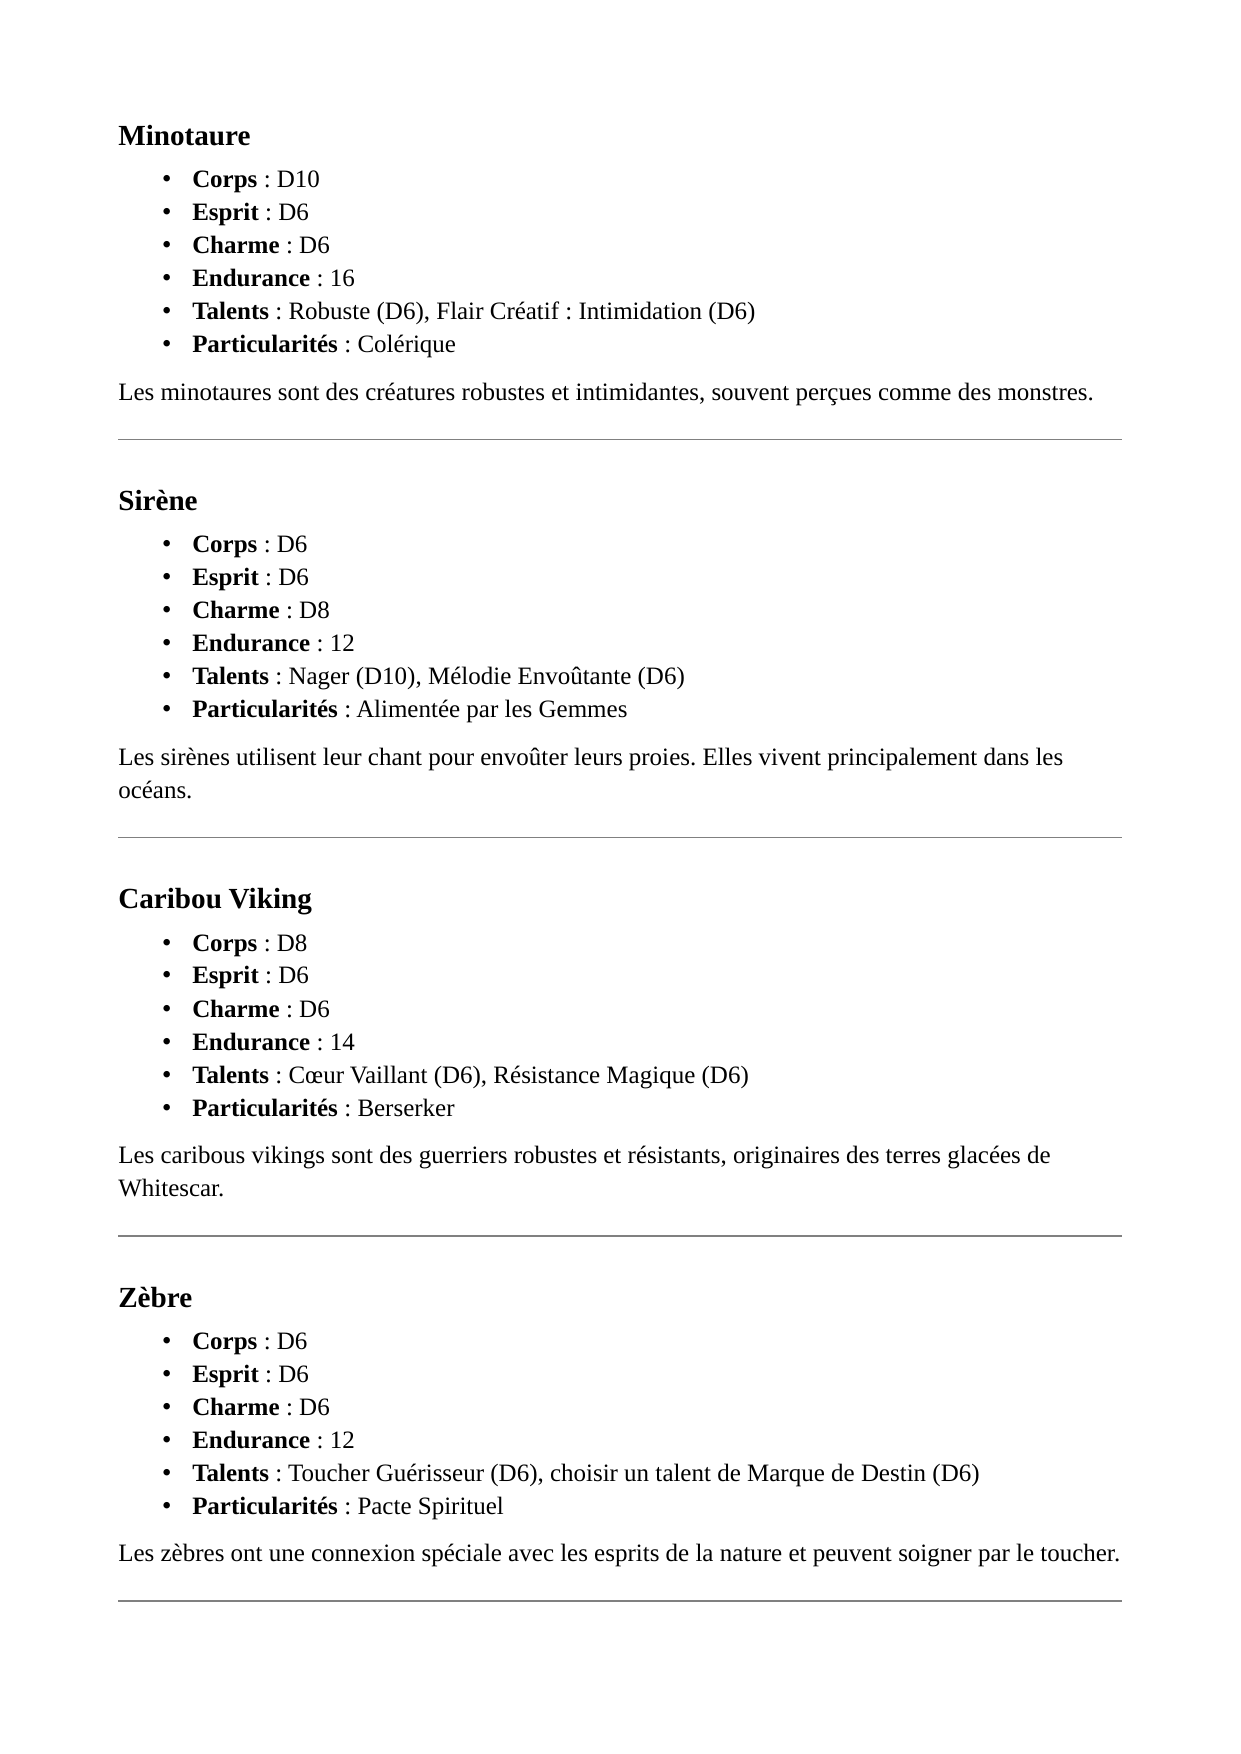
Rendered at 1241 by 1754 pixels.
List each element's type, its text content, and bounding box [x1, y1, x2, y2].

list Esprit : D6 [162, 961, 1122, 989]
text Les zèbres ont une connexion spéciale avec les esprits de la nature et peuvent soigner par le toucher. [118, 1538, 1122, 1567]
list Talents : Robuste (D6), Flair Créatif : Intimidation (D6) [162, 296, 1122, 325]
list Corps : D8 [162, 928, 1122, 956]
list Particularités : Pacte Spirituel [162, 1491, 1122, 1520]
list Particularités : Berserker [162, 1093, 1122, 1121]
list Endurance : 16 [162, 263, 1122, 292]
list Endurance : 12 [162, 1425, 1122, 1454]
list Esprit : D6 [162, 1359, 1122, 1388]
list Particularités : Alimentée par les Gemmes [162, 694, 1122, 723]
text Les caribous vikings sont des guerriers robustes et résistants, originaires des terres glacées de Whitescar. [118, 1140, 1122, 1202]
list Endurance : 14 [162, 1027, 1122, 1055]
list Particularités : Colérique [162, 329, 1122, 358]
subtitle Sirène [118, 483, 1122, 517]
list Esprit : D6 [162, 197, 1122, 226]
list Talents : Toucher Guérisseur (D6), choisir un talent de Marque de Destin (D6) [162, 1458, 1122, 1487]
text Les sirènes utilisent leur chant pour envoûter leurs proies. Elles vivent principalement dans les océans. [118, 742, 1122, 804]
subtitle Zèbre [118, 1280, 1122, 1313]
list Charme : D6 [162, 1392, 1122, 1421]
subtitle Caribou Viking [118, 882, 1122, 915]
list Charme : D6 [162, 230, 1122, 259]
list Talents : Nager (D10), Mélodie Envoûtante (D6) [162, 661, 1122, 690]
list Esprit : D6 [162, 562, 1122, 591]
subtitle Minotaure [118, 118, 1122, 152]
list Talents : Cœur Vaillant (D6), Résistance Magique (D6) [162, 1060, 1122, 1088]
list Corps : D6 [162, 529, 1122, 558]
list Charme : D6 [162, 994, 1122, 1022]
list Endurance : 12 [162, 628, 1122, 657]
list Corps : D6 [162, 1326, 1122, 1354]
list Corps : D10 [162, 164, 1122, 193]
text Les minotaures sont des créatures robustes et intimidantes, souvent perçues comme des monstres. [118, 377, 1122, 406]
list Charme : D8 [162, 595, 1122, 624]
